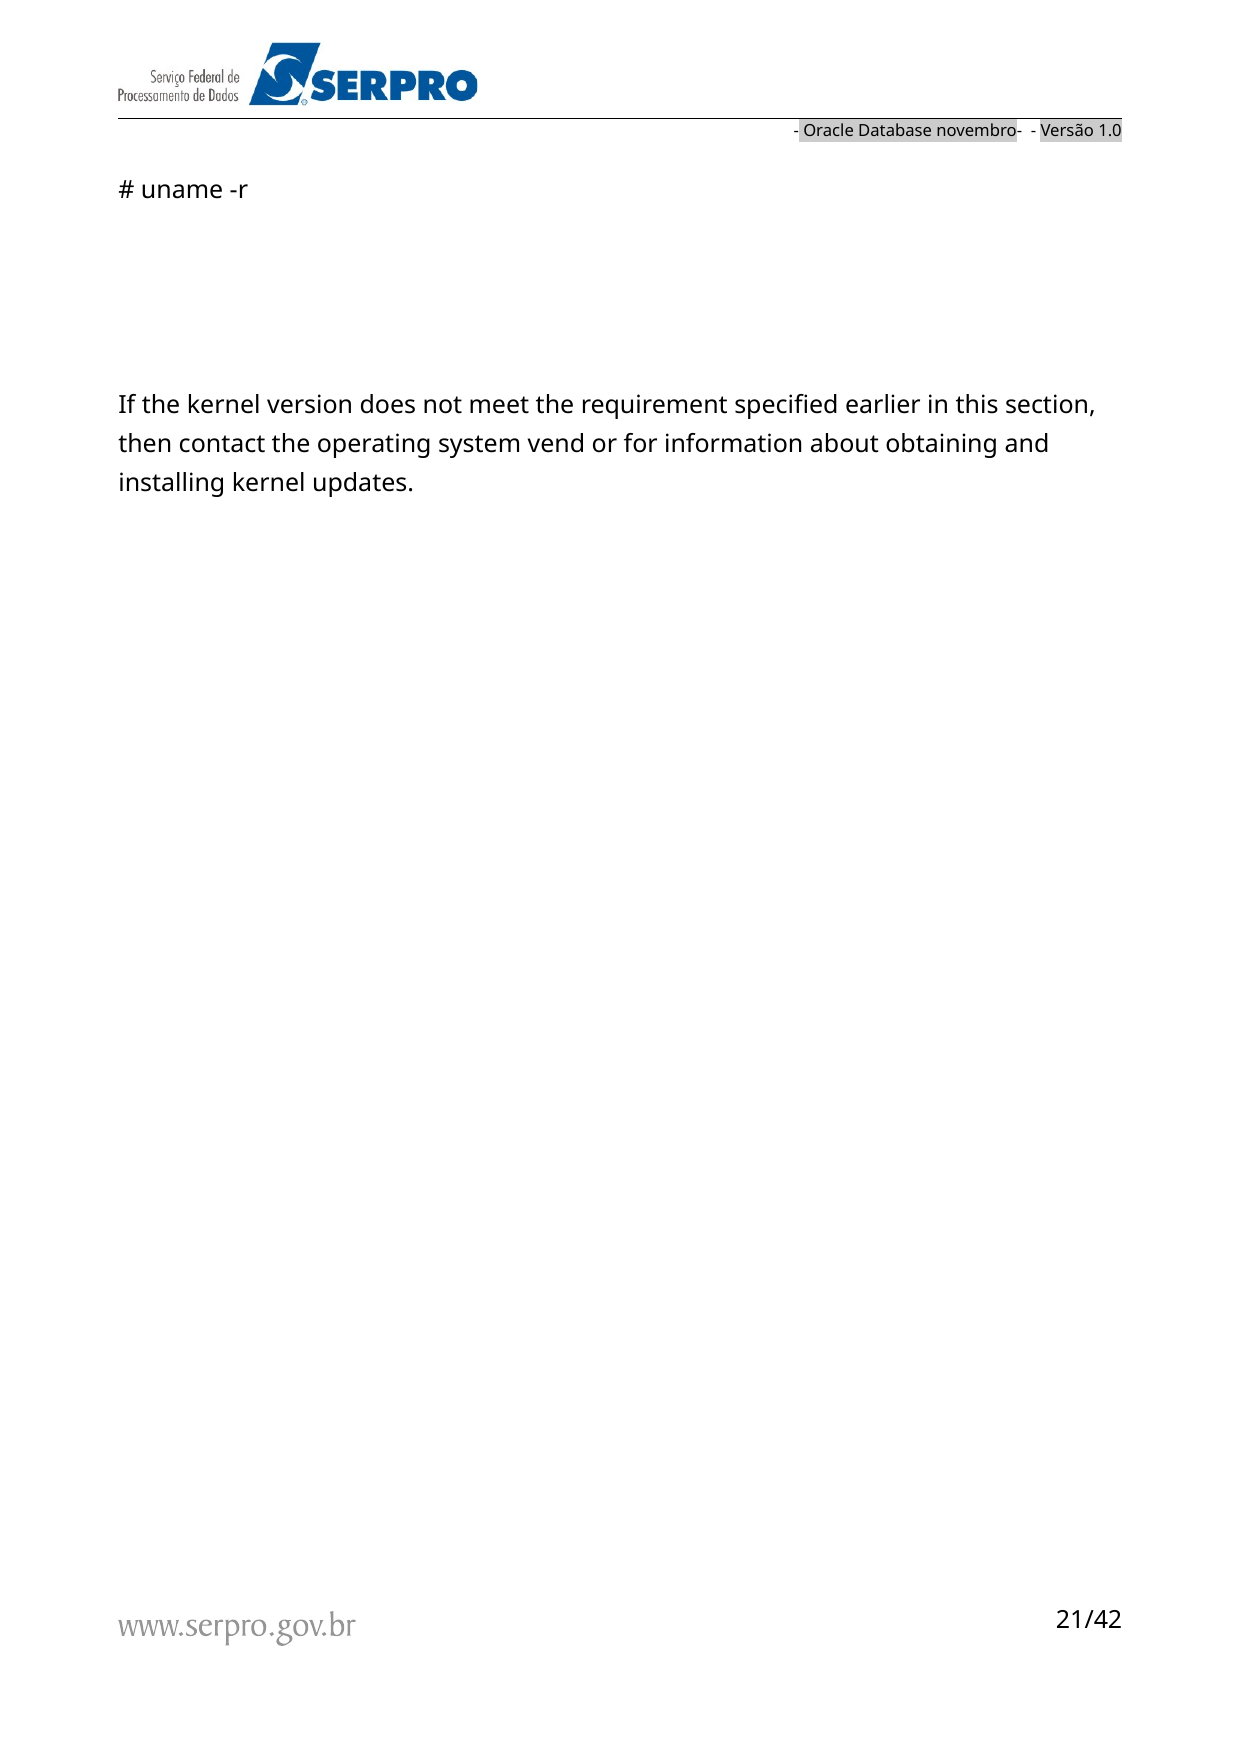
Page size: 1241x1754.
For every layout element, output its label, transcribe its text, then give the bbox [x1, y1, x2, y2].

picture [118, 41, 478, 106]
text # uname -r [118, 172, 1122, 206]
text If the kernel version does not meet the requirement specified earlier in this section, then contact the operating system vend or for information about obtaining and installing kernel updates. [118, 387, 1122, 499]
